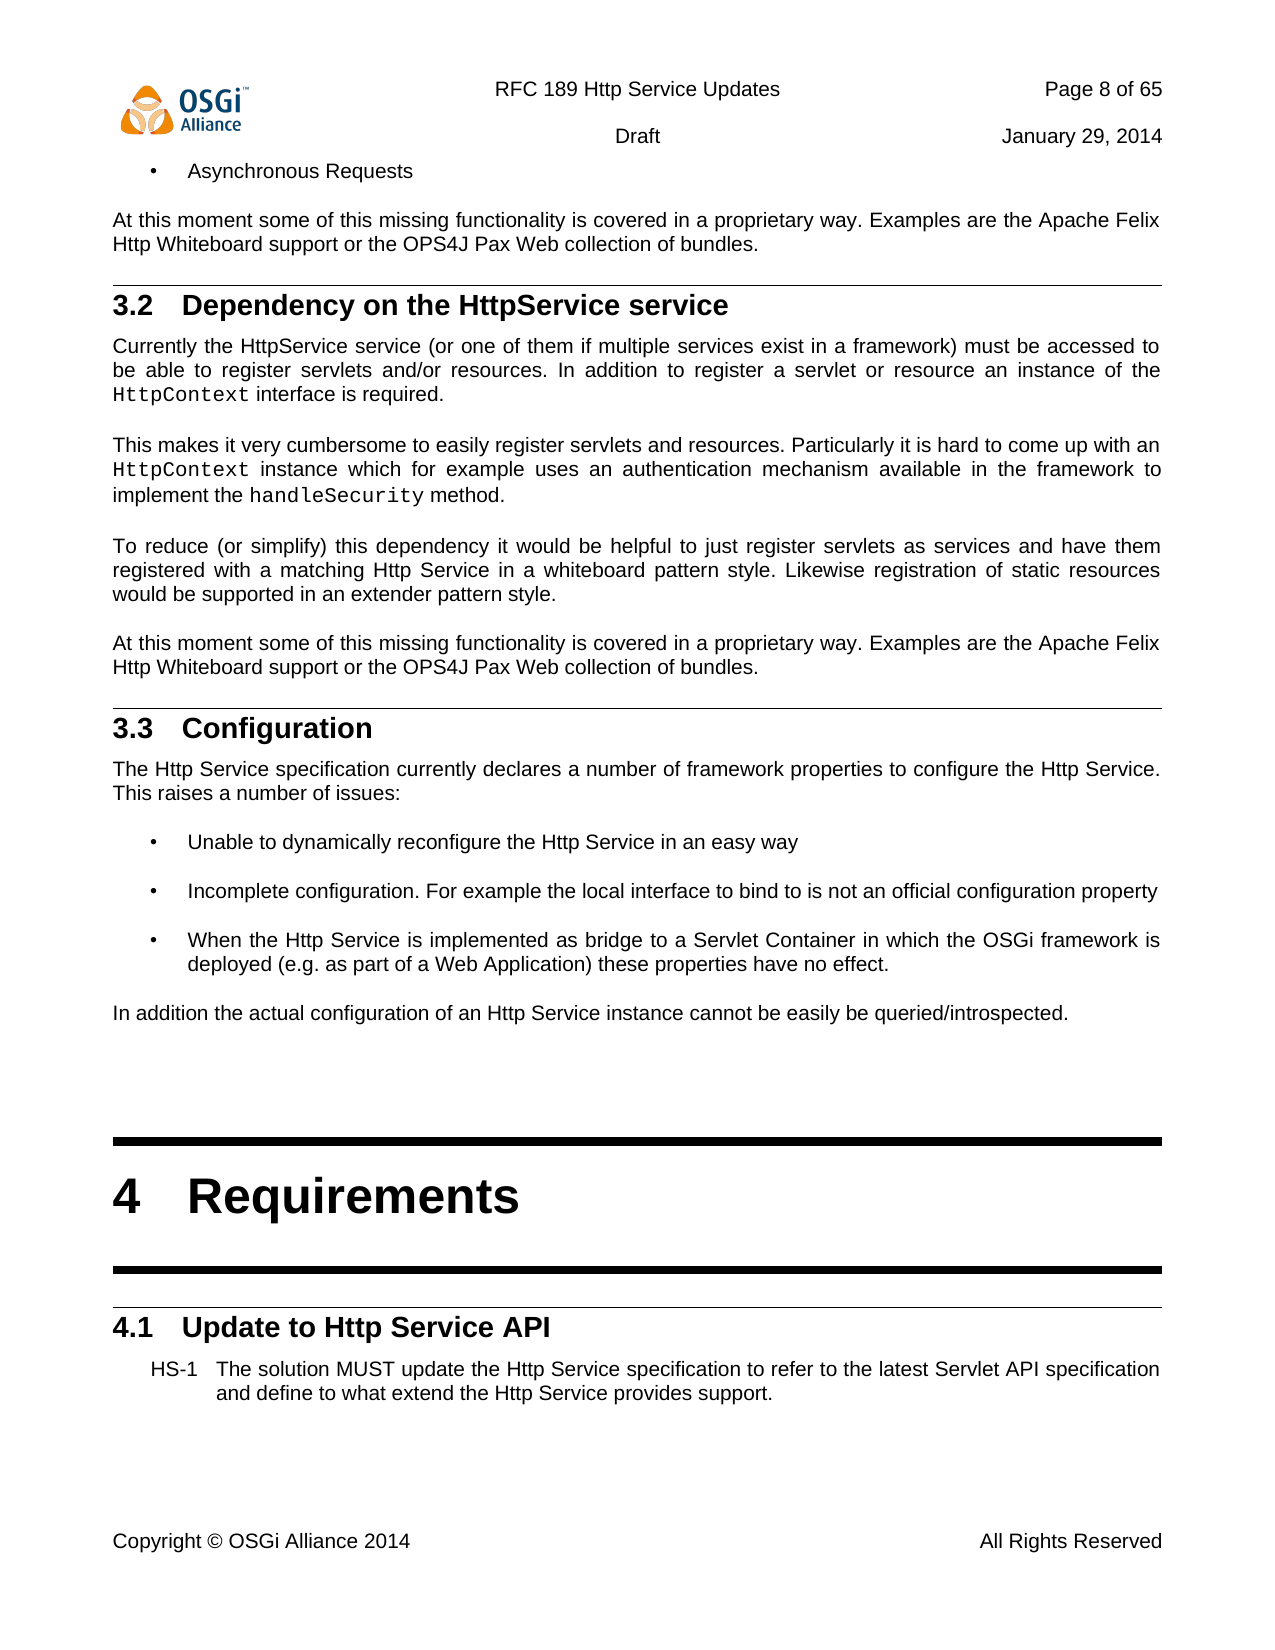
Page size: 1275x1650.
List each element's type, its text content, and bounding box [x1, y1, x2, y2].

list The solution MUST update the Http Service specification to refer to the latest Servlet API specification and define to what extend the Http Service provides support. [150, 1356, 1162, 1404]
subtitle Dependency on the HttpService service [112, 286, 1162, 322]
picture [113, 78, 257, 142]
subtitle Update to Http Service API [112, 1308, 1162, 1344]
list When the Http Service is implemented as bridge to a Servlet Container in which the OSGi framework is deployed (e.g. as part of a Web Application) these properties have no effect. [150, 928, 1162, 976]
text In addition the actual configuration of an Http Service instance cannot be easily be queried/introspected. [112, 1001, 1162, 1025]
list Asynchronous Requests [150, 159, 1162, 183]
text To reduce (or simplify) this dependency it would be helpful to just register servlets as services and have them registered with a matching Http Service in a whiteboard pattern style. Likewise registration of static resources would be supported in an extender pattern style. [112, 534, 1162, 606]
text At this moment some of this missing functionality is covered in a proprietary way. Examples are the Apache Felix Http Whiteboard support or the OPS4J Pax Web collection of bundles. [112, 208, 1162, 256]
list Incomplete configuration. For example the local interface to bind to is not an official configuration property [150, 879, 1162, 903]
subtitle Configuration [112, 709, 1162, 744]
subtitle Requirements [112, 1138, 1162, 1274]
list Unable to dynamically reconfigure the Http Service in an easy way [150, 830, 1162, 854]
text At this moment some of this missing functionality is covered in a proprietary way. Examples are the Apache Felix Http Whiteboard support or the OPS4J Pax Web collection of bundles. [112, 631, 1162, 678]
text The Http Service specification currently declares a number of framework properties to configure the Http Service. This raises a number of issues: [112, 757, 1162, 805]
text Currently the HttpService service (or one of them if multiple services exist in a framework) must be accessed to be able to register servlets and/or resources. In addition to register a servlet or resource an instance of the HttpContext interface is required. [112, 334, 1162, 408]
text This makes it very cumbersome to easily register servlets and resources. Particularly it is hard to come up with an HttpContext instance which for example uses an authentication mechanism available in the framework to implement the handleSecurity method. [112, 433, 1162, 509]
